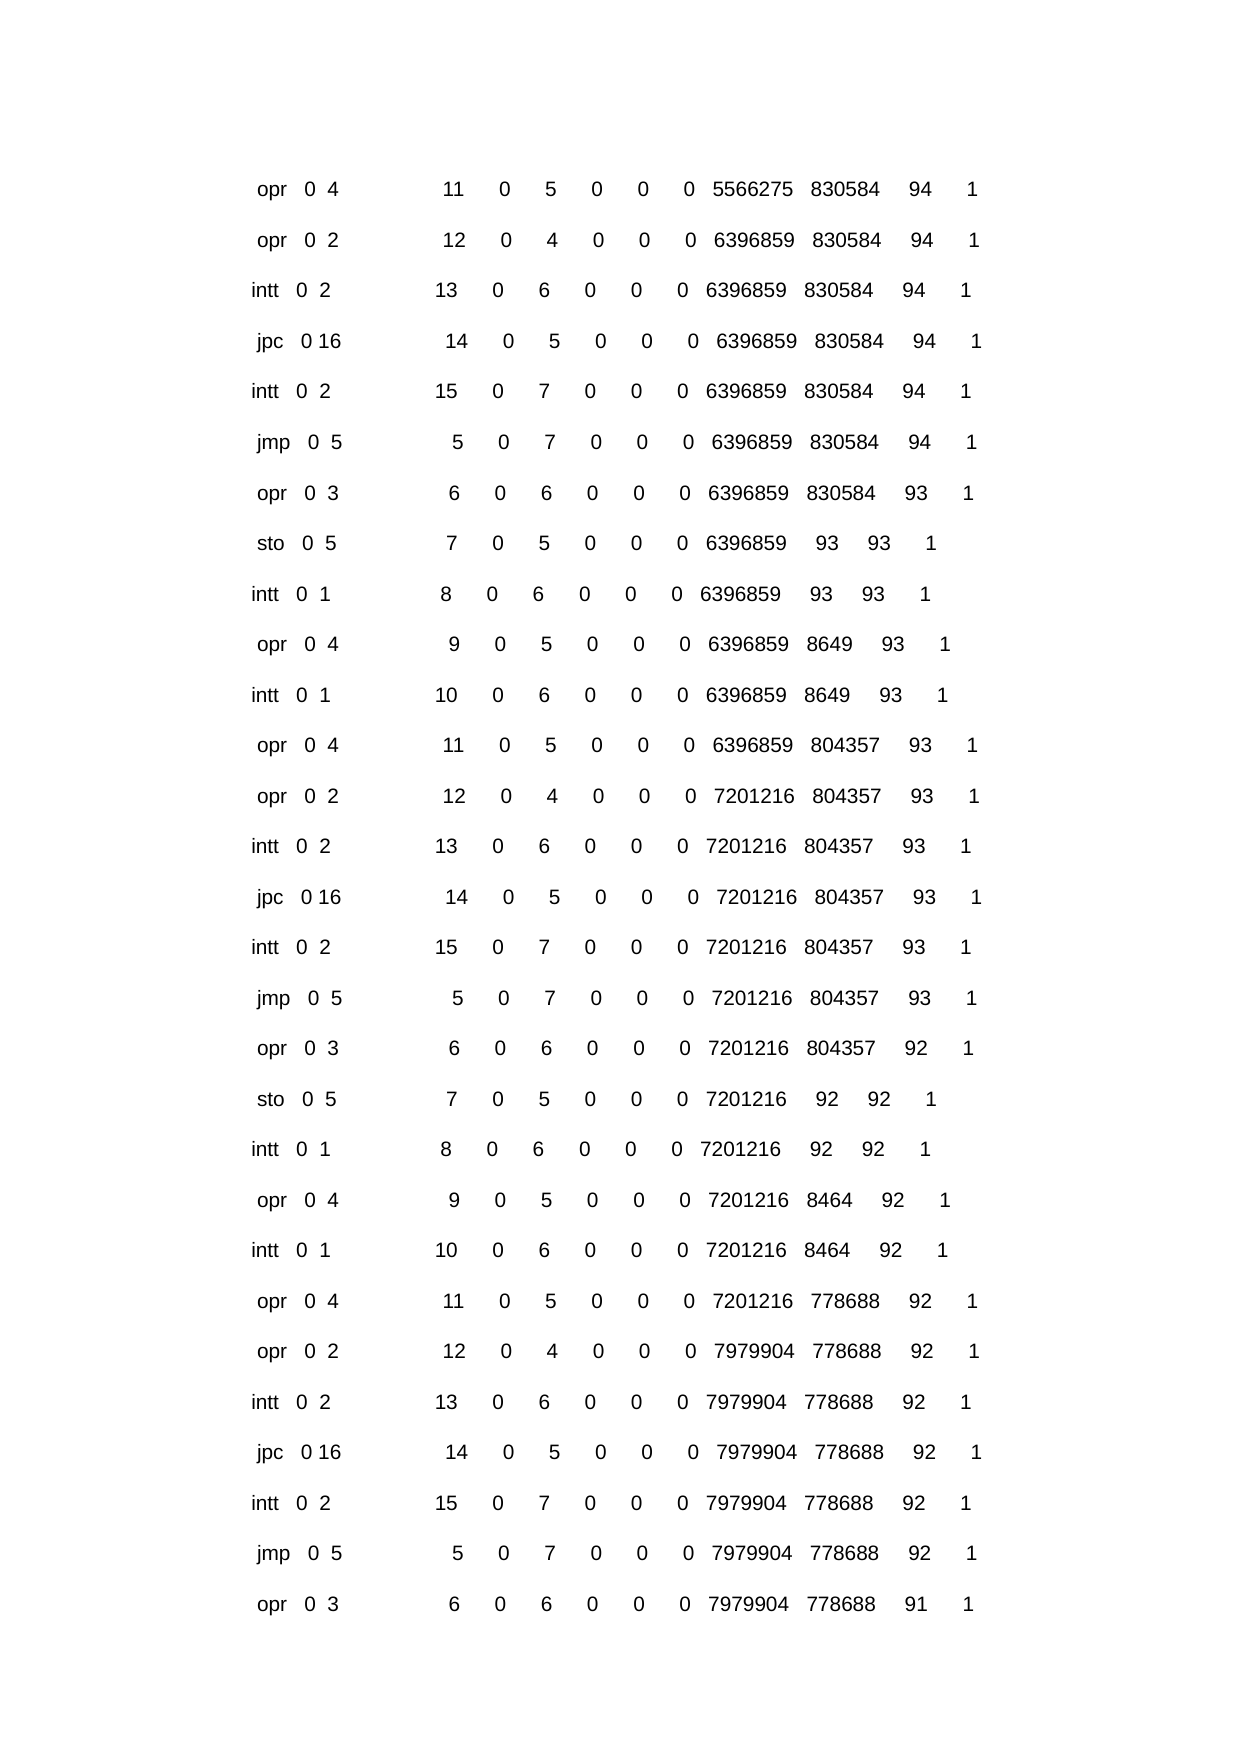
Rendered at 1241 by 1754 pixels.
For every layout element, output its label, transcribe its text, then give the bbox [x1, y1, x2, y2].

text sto 0 5 7 0 5 0 0 0 6396859 93 93 1 [251, 531, 1122, 555]
text intt 0 1 8 0 6 0 0 0 6396859 93 93 1 [251, 581, 1122, 605]
text opr 0 4 11 0 5 0 0 0 6396859 804357 93 1 [251, 733, 1122, 757]
text jpc 0 16 14 0 5 0 0 0 7979904 778688 92 1 [251, 1440, 1122, 1464]
text opr 0 2 12 0 4 0 0 0 7201216 804357 93 1 [251, 783, 1122, 807]
text opr 0 3 6 0 6 0 0 0 6396859 830584 93 1 [251, 480, 1122, 504]
text jpc 0 16 14 0 5 0 0 0 7201216 804357 93 1 [251, 884, 1122, 908]
text opr 0 2 12 0 4 0 0 0 7979904 778688 92 1 [251, 1339, 1122, 1363]
text jmp 0 5 5 0 7 0 0 0 7979904 778688 92 1 [251, 1541, 1122, 1565]
text opr 0 4 11 0 5 0 0 0 5566275 830584 94 1 [251, 177, 1122, 201]
text opr 0 4 11 0 5 0 0 0 7201216 778688 92 1 [251, 1289, 1122, 1313]
text opr 0 3 6 0 6 0 0 0 7979904 778688 91 1 [251, 1592, 1122, 1616]
text opr 0 4 9 0 5 0 0 0 6396859 8649 93 1 [251, 632, 1122, 656]
text intt 0 1 10 0 6 0 0 0 6396859 8649 93 1 [251, 682, 1122, 706]
text intt 0 2 13 0 6 0 0 0 7201216 804357 93 1 [251, 834, 1122, 858]
text intt 0 1 8 0 6 0 0 0 7201216 92 92 1 [251, 1137, 1122, 1161]
text intt 0 2 13 0 6 0 0 0 7979904 778688 92 1 [251, 1390, 1122, 1414]
text jmp 0 5 5 0 7 0 0 0 6396859 830584 94 1 [251, 430, 1122, 454]
text intt 0 2 15 0 7 0 0 0 7201216 804357 93 1 [251, 935, 1122, 959]
text intt 0 2 15 0 7 0 0 0 6396859 830584 94 1 [251, 379, 1122, 403]
text intt 0 1 10 0 6 0 0 0 7201216 8464 92 1 [251, 1238, 1122, 1262]
text opr 0 4 9 0 5 0 0 0 7201216 8464 92 1 [251, 1188, 1122, 1212]
text opr 0 2 12 0 4 0 0 0 6396859 830584 94 1 [251, 228, 1122, 252]
text jmp 0 5 5 0 7 0 0 0 7201216 804357 93 1 [251, 986, 1122, 1009]
text intt 0 2 15 0 7 0 0 0 7979904 778688 92 1 [251, 1491, 1122, 1515]
text intt 0 2 13 0 6 0 0 0 6396859 830584 94 1 [251, 278, 1122, 302]
text jpc 0 16 14 0 5 0 0 0 6396859 830584 94 1 [251, 329, 1122, 353]
text sto 0 5 7 0 5 0 0 0 7201216 92 92 1 [251, 1087, 1122, 1111]
text opr 0 3 6 0 6 0 0 0 7201216 804357 92 1 [251, 1036, 1122, 1060]
